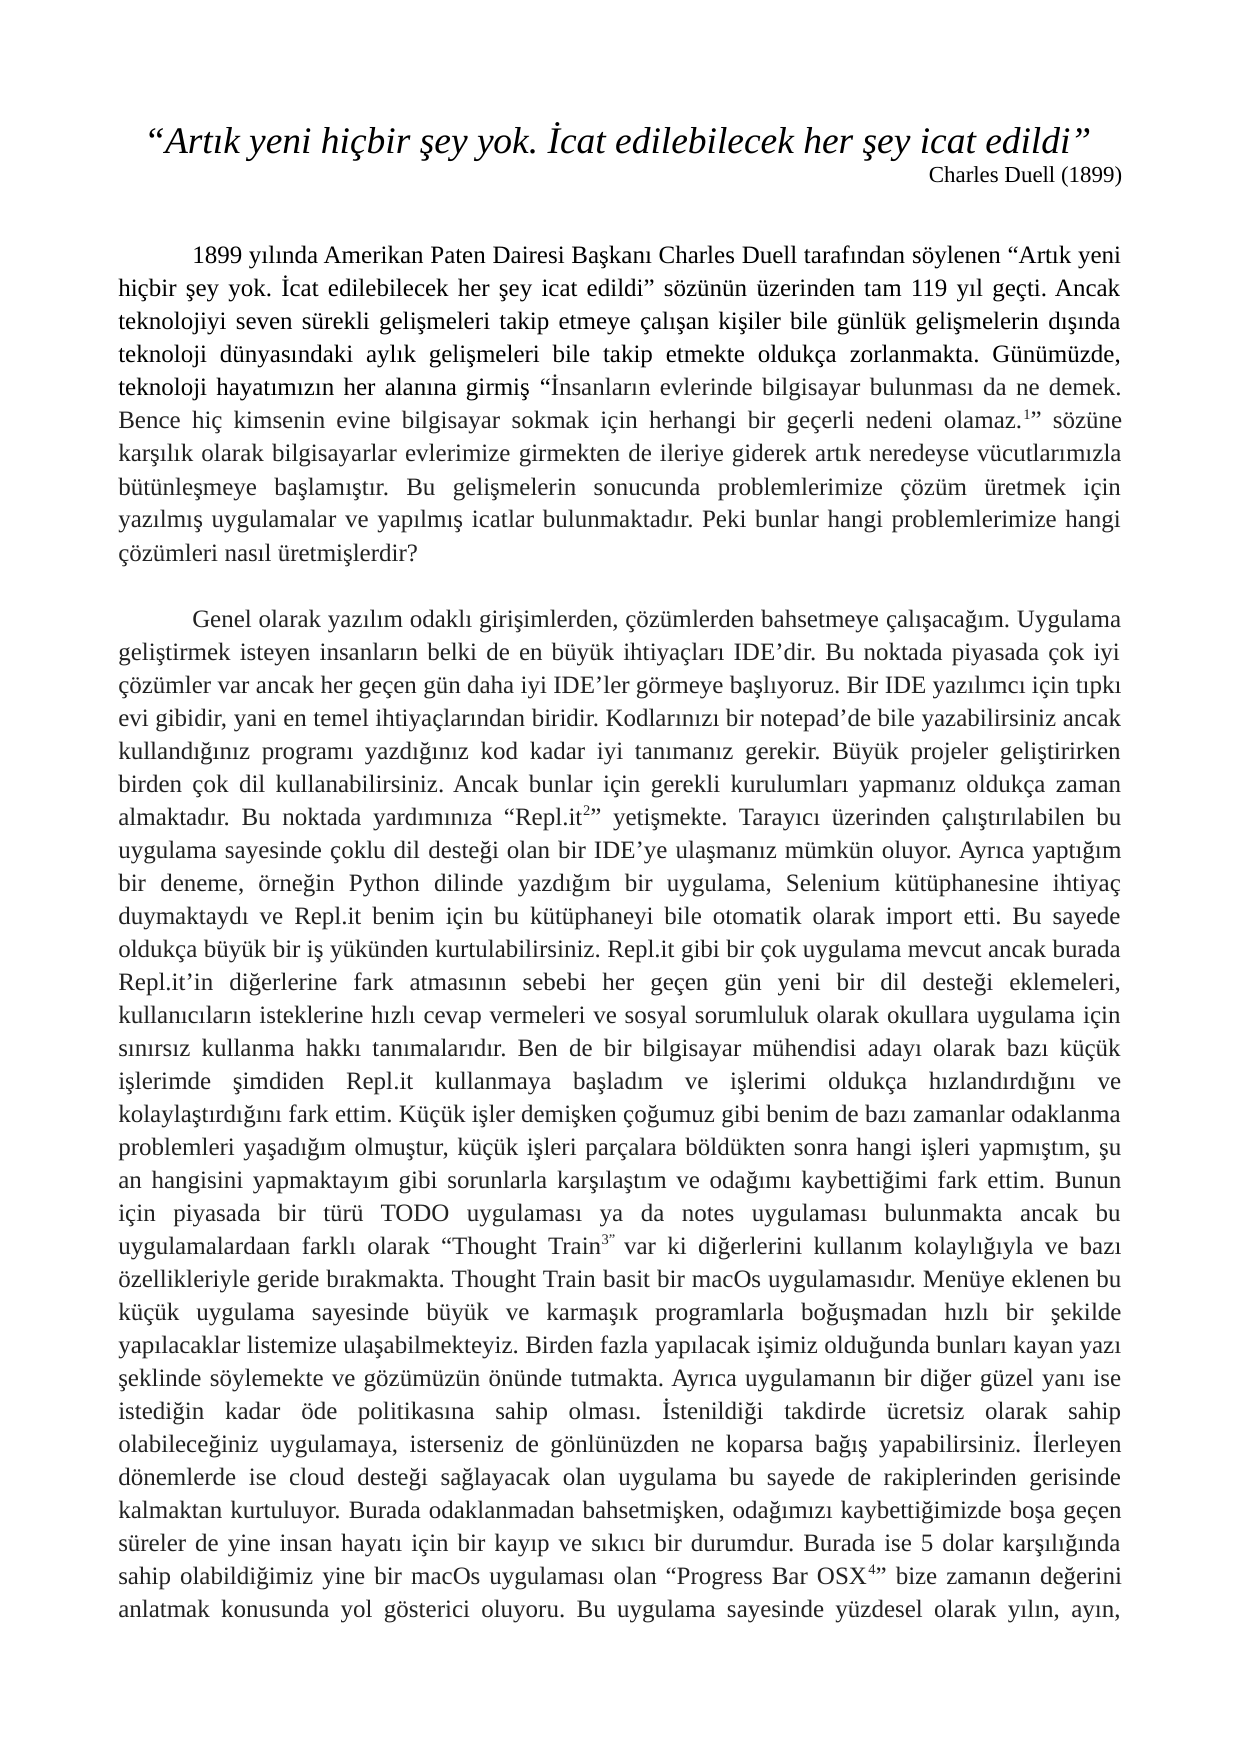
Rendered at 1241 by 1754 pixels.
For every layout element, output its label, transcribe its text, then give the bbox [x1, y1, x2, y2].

text 1899 yılında Amerikan Paten Dairesi Başkanı Charles Duell tarafından söylenen “Artık yeni hiçbir şey yok. İcat edilebilecek her şey icat edildi” sözünün üzerinden tam 119 yıl geçti. Ancak teknolojiyi seven sürekli gelişmeleri takip etmeye çalışan kişiler bile günlük gelişmelerin dışında teknoloji dünyasındaki aylık gelişmeleri bile takip etmekte oldukça zorlanmakta. Günümüzde, teknoloji hayatımızın her alanına girmiş “İnsanların evlerinde bilgisayar bulunması da ne demek. Bence hiç kimsenin evine bilgisayar sokmak için herhangi bir geçerli nedeni olamaz.1” sözüne karşılık olarak bilgisayarlar evlerimize girmekten de ileriye giderek artık neredeyse vücutlarımızla bütünleşmeye başlamıştır. Bu gelişmelerin sonucunda problemlerimize çözüm üretmek için yazılmış uygulamalar ve yapılmış icatlar bulunmaktadır. Peki bunlar hangi problemlerimize hangi çözümleri nasıl üretmişlerdir? [118, 240, 1122, 566]
text Charles Duell (1899) [118, 161, 1122, 188]
text Genel olarak yazılım odaklı girişimlerden, çözümlerden bahsetmeye çalışacağım. Uygulama geliştirmek isteyen insanların belki de en büyük ihtiyaçları IDE’dir. Bu noktada piyasada çok iyi çözümler var ancak her geçen gün daha iyi IDE’ler görmeye başlıyoruz. Bir IDE yazılımcı için tıpkı evi gibidir, yani en temel ihtiyaçlarından biridir. Kodlarınızı bir notepad’de bile yazabilirsiniz ancak kullandığınız programı yazdığınız kod kadar iyi tanımanız gerekir. Büyük projeler geliştirirken birden çok dil kullanabilirsiniz. Ancak bunlar için gerekli kurulumları yapmanız oldukça zaman almaktadır. Bu noktada yardımınıza “Repl.it2” yetişmekte. Tarayıcı üzerinden çalıştırılabilen bu uygulama sayesinde çoklu dil desteği olan bir IDE’ye ulaşmanız mümkün oluyor. Ayrıca yaptığım bir deneme, örneğin Python dilinde yazdığım bir uygulama, Selenium kütüphanesine ihtiyaç duymaktaydı ve Repl.it benim için bu kütüphaneyi bile otomatik olarak import etti. Bu sayede oldukça büyük bir iş yükünden kurtulabilirsiniz. Repl.it gibi bir çok uygulama mevcut ancak burada Repl.it’in diğerlerine fark atmasının sebebi her geçen gün yeni bir dil desteği eklemeleri, kullanıcıların isteklerine hızlı cevap vermeleri ve sosyal sorumluluk olarak okullara uygulama için sınırsız kullanma hakkı tanımalarıdır. Ben de bir bilgisayar mühendisi adayı olarak bazı küçük işlerimde şimdiden Repl.it kullanmaya başladım ve işlerimi oldukça hızlandırdığını ve kolaylaştırdığını fark ettim. Küçük işler demişken çoğumuz gibi benim de bazı zamanlar odaklanma problemleri yaşadığım olmuştur, küçük işleri parçalara böldükten sonra hangi işleri yapmıştım, şu an hangisini yapmaktayım gibi sorunlarla karşılaştım ve odağımı kaybettiğimi fark ettim. Bunun için piyasada bir türü TODO uygulaması ya da notes uygulaması bulunmakta ancak bu uygulamalardaan farklı olarak “Thought Train3” var ki diğerlerini kullanım kolaylığıyla ve bazı özellikleriyle geride bırakmakta. Thought Train basit bir macOs uygulamasıdır. Menüye eklenen bu küçük uygulama sayesinde büyük ve karmaşık programlarla boğuşmadan hızlı bir şekilde yapılacaklar listemize ulaşabilmekteyiz. Birden fazla yapılacak işimiz olduğunda bunları kayan yazı şeklinde söylemekte ve gözümüzün önünde tutmakta. Ayrıca uygulamanın bir diğer güzel yanı ise istediğin kadar öde politikasına sahip olması. İstenildiği takdirde ücretsiz olarak sahip olabileceğiniz uygulamaya, isterseniz de gönlünüzden ne koparsa bağış yapabilirsiniz. İlerleyen dönemlerde ise cloud desteği sağlayacak olan uygulama bu sayede de rakiplerinden gerisinde kalmaktan kurtuluyor. Burada odaklanmadan bahsetmişken, odağımızı kaybettiğimizde boşa geçen süreler de yine insan hayatı için bir kayıp ve sıkıcı bir durumdur. Burada ise 5 dolar karşılığında sahip olabildiğimiz yine bir macOs uygulaması olan “Progress Bar OSX4” bize zamanın değerini anlatmak konusunda yol gösterici oluyoru. Bu uygulama sayesinde yüzdesel olarak yılın, ayın, [118, 604, 1122, 1623]
text “Artık yeni hiçbir şey yok. İcat edilebilecek her şey icat edildi” [118, 118, 1122, 161]
